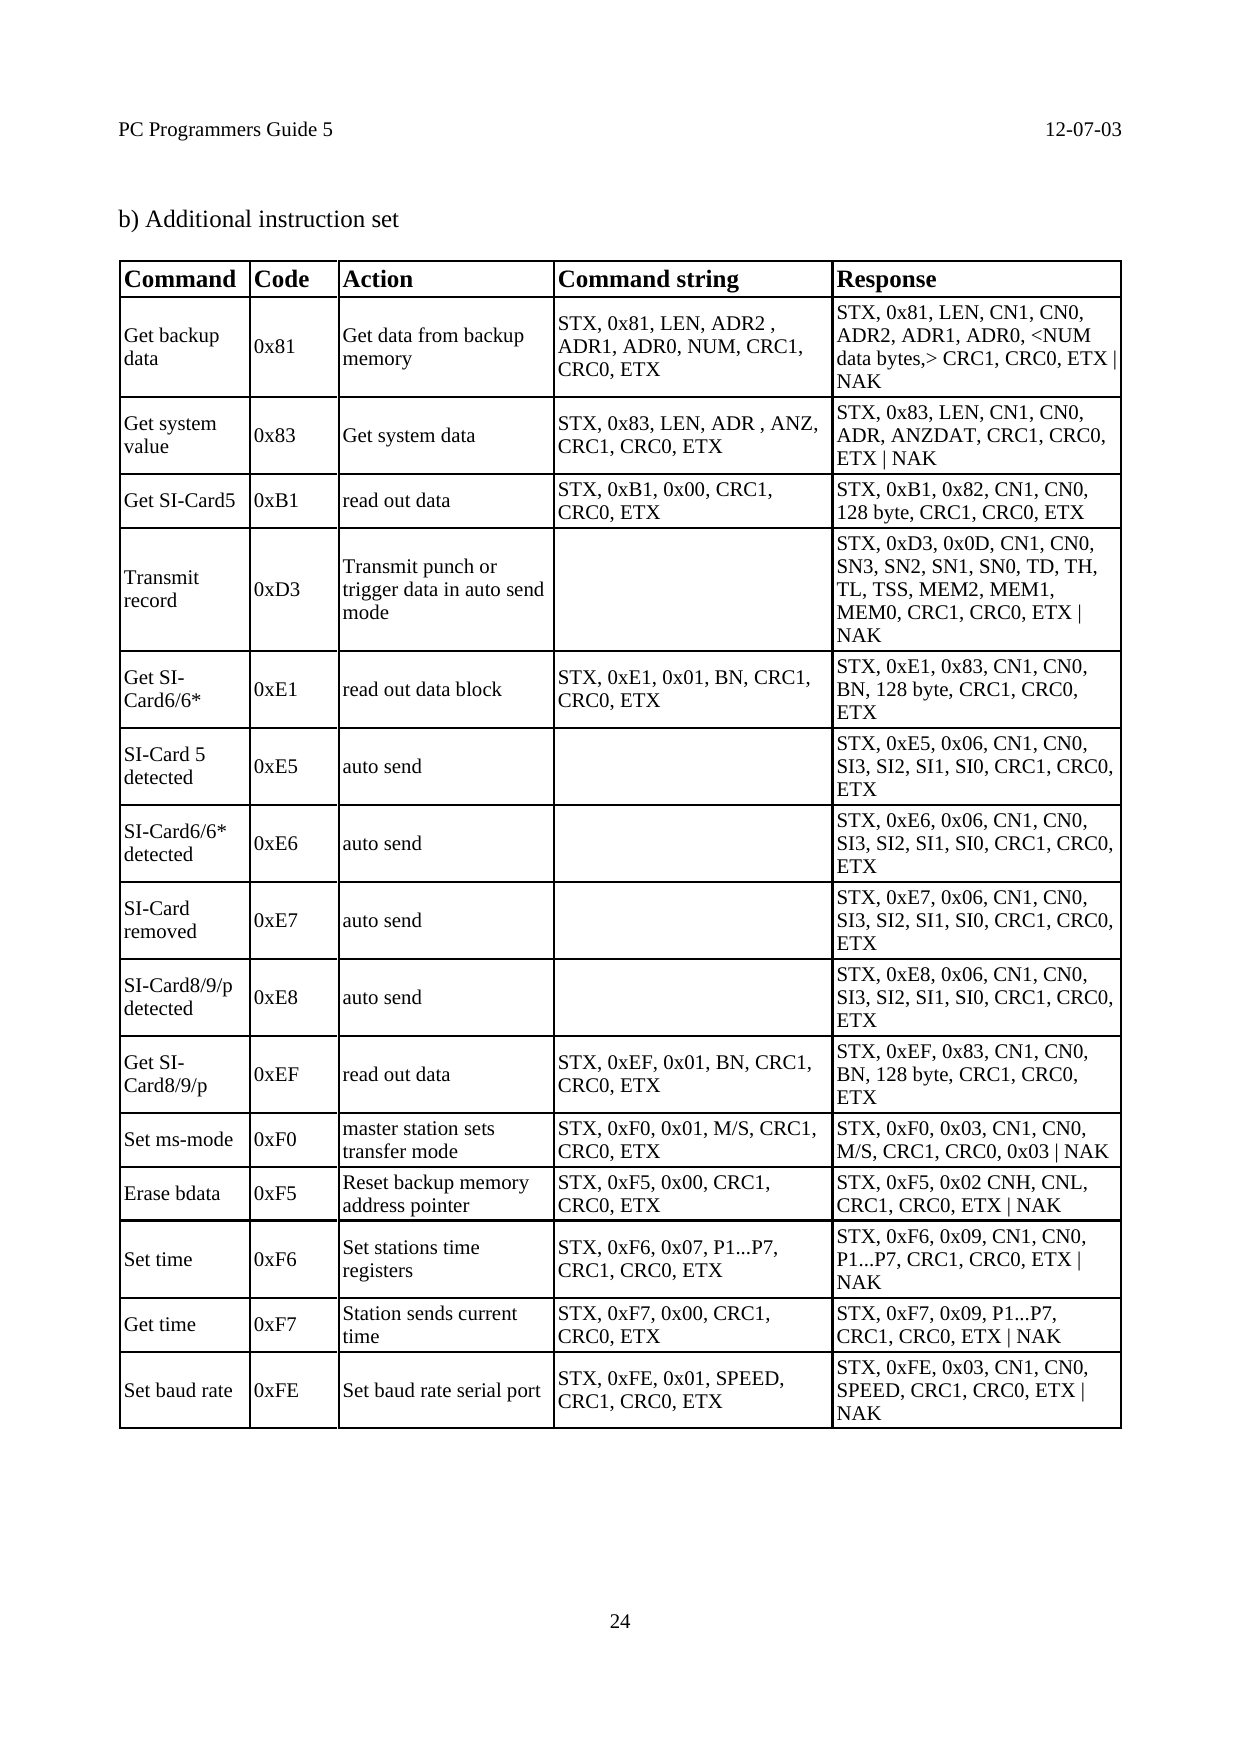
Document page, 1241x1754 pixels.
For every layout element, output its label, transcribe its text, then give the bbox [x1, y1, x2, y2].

table_cell Get time [121, 1299, 249, 1351]
table_cell Transmit record [121, 529, 249, 650]
table_cell Get backup data [121, 298, 249, 396]
table_cell STX, 0xB1, 0x00, CRC1, CRC0, ETX [555, 475, 831, 527]
table_cell 0xD3 [251, 529, 337, 650]
table_header Response [834, 262, 1120, 296]
table_cell 0xF5 [251, 1168, 337, 1219]
table_cell STX, 0xE8, 0x06, CN1, CN0, SI3, SI2, SI1, SI0, CRC1, CRC0, ETX [834, 960, 1120, 1035]
table_cell read out data [340, 1037, 553, 1112]
table_cell SI-Card6/6* detected [121, 806, 249, 881]
table_cell auto send [340, 883, 553, 958]
table_cell Get system value [121, 398, 249, 473]
text b) Additional instruction set [118, 205, 1122, 232]
table_cell Get data from backup memory [340, 298, 553, 396]
table_cell 0xB1 [251, 475, 337, 527]
table_cell [555, 883, 831, 958]
table_cell 0xF0 [251, 1114, 337, 1166]
table_cell STX, 0xF6, 0x09, CN1, CN0, P1...P7, CRC1, CRC0, ETX | NAK [834, 1222, 1120, 1297]
table_cell SI-Card removed [121, 883, 249, 958]
table_cell [555, 806, 831, 881]
table_cell auto send [340, 729, 553, 804]
table_cell Set ms-mode [121, 1114, 249, 1166]
table_cell STX, 0x83, LEN, ADR , ANZ, CRC1, CRC0, ETX [555, 398, 831, 473]
table_cell 0xE5 [251, 729, 337, 804]
table_cell Get system data [340, 398, 553, 473]
table_cell STX, 0xB1, 0x82, CN1, CN0, 128 byte, CRC1, CRC0, ETX [834, 475, 1120, 527]
table_cell 0x81 [251, 298, 337, 396]
table_header Command [121, 262, 249, 296]
table_cell auto send [340, 960, 553, 1035]
table_cell STX, 0xE1, 0x01, BN, CRC1, CRC0, ETX [555, 652, 831, 727]
table_cell 0xF7 [251, 1299, 337, 1351]
table_cell STX, 0xEF, 0x83, CN1, CN0, BN, 128 byte, CRC1, CRC0, ETX [834, 1037, 1120, 1112]
table_cell master station sets transfer mode [340, 1114, 553, 1166]
table_cell 0xE8 [251, 960, 337, 1035]
table_cell STX, 0xEF, 0x01, BN, CRC1, CRC0, ETX [555, 1037, 831, 1112]
table_cell STX, 0xFE, 0x01, SPEED, CRC1, CRC0, ETX [555, 1353, 831, 1427]
table_header Code [251, 262, 337, 296]
table_cell Set stations time registers [340, 1222, 553, 1297]
table_cell STX, 0xE1, 0x83, CN1, CN0, BN, 128 byte, CRC1, CRC0, ETX [834, 652, 1120, 727]
table_cell 0xFE [251, 1353, 337, 1427]
table_cell 0x83 [251, 398, 337, 473]
table_cell STX, 0xF7, 0x09, P1...P7, CRC1, CRC0, ETX | NAK [834, 1299, 1120, 1351]
table_cell Set time [121, 1222, 249, 1297]
table_cell [555, 729, 831, 804]
table_cell 0xEF [251, 1037, 337, 1112]
table_cell STX, 0xF6, 0x07, P1...P7, CRC1, CRC0, ETX [555, 1222, 831, 1297]
table_cell STX, 0xE6, 0x06, CN1, CN0, SI3, SI2, SI1, SI0, CRC1, CRC0, ETX [834, 806, 1120, 881]
table_cell Station sends current time [340, 1299, 553, 1351]
table_cell [555, 960, 831, 1035]
table_cell Transmit punch or trigger data in auto send mode [340, 529, 553, 650]
table_cell read out data block [340, 652, 553, 727]
table_cell STX, 0xF5, 0x00, CRC1, CRC0, ETX [555, 1168, 831, 1219]
table_cell STX, 0x81, LEN, ADR2 , ADR1, ADR0, NUM, CRC1, CRC0, ETX [555, 298, 831, 396]
table_cell STX, 0xF0, 0x01, M/S, CRC1, CRC0, ETX [555, 1114, 831, 1166]
table_cell Set baud rate [121, 1353, 249, 1427]
table_cell [555, 529, 831, 650]
table_header Action [340, 262, 553, 296]
table_cell Erase bdata [121, 1168, 249, 1219]
table_cell STX, 0xF5, 0x02 CNH, CNL, CRC1, CRC0, ETX | NAK [834, 1168, 1120, 1219]
table_cell 0xE7 [251, 883, 337, 958]
table_cell auto send [340, 806, 553, 881]
table_cell Get SI-Card8/9/p [121, 1037, 249, 1112]
table_cell 0xF6 [251, 1222, 337, 1297]
table_cell STX, 0xFE, 0x03, CN1, CN0, SPEED, CRC1, CRC0, ETX | NAK [834, 1353, 1120, 1427]
table_cell STX, 0xD3, 0x0D, CN1, CN0, SN3, SN2, SN1, SN0, TD, TH, TL, TSS, MEM2, MEM1, MEM0, CRC1, CRC0, ETX | NAK [834, 529, 1120, 650]
table_cell Reset backup memory address pointer [340, 1168, 553, 1219]
table_cell STX, 0xE7, 0x06, CN1, CN0, SI3, SI2, SI1, SI0, CRC1, CRC0, ETX [834, 883, 1120, 958]
table_cell 0xE6 [251, 806, 337, 881]
table_cell STX, 0xF0, 0x03, CN1, CN0, M/S, CRC1, CRC0, 0x03 | NAK [834, 1114, 1120, 1166]
table_cell STX, 0xF7, 0x00, CRC1, CRC0, ETX [555, 1299, 831, 1351]
table_header Command string [555, 262, 831, 296]
table_cell STX, 0x83, LEN, CN1, CN0, ADR, ANZDAT, CRC1, CRC0, ETX | NAK [834, 398, 1120, 473]
table_cell Set baud rate serial port [340, 1353, 553, 1427]
table_cell SI-Card8/9/p detected [121, 960, 249, 1035]
table_cell read out data [340, 475, 553, 527]
table_cell SI-Card 5 detected [121, 729, 249, 804]
table_cell STX, 0x81, LEN, CN1, CN0, ADR2, ADR1, ADR0, <NUM data bytes,> CRC1, CRC0, ETX | NAK [834, 298, 1120, 396]
table_cell STX, 0xE5, 0x06, CN1, CN0, SI3, SI2, SI1, SI0, CRC1, CRC0, ETX [834, 729, 1120, 804]
table_cell Get SI-Card6/6* [121, 652, 249, 727]
table_cell Get SI-Card5 [121, 475, 249, 527]
table_cell 0xE1 [251, 652, 337, 727]
